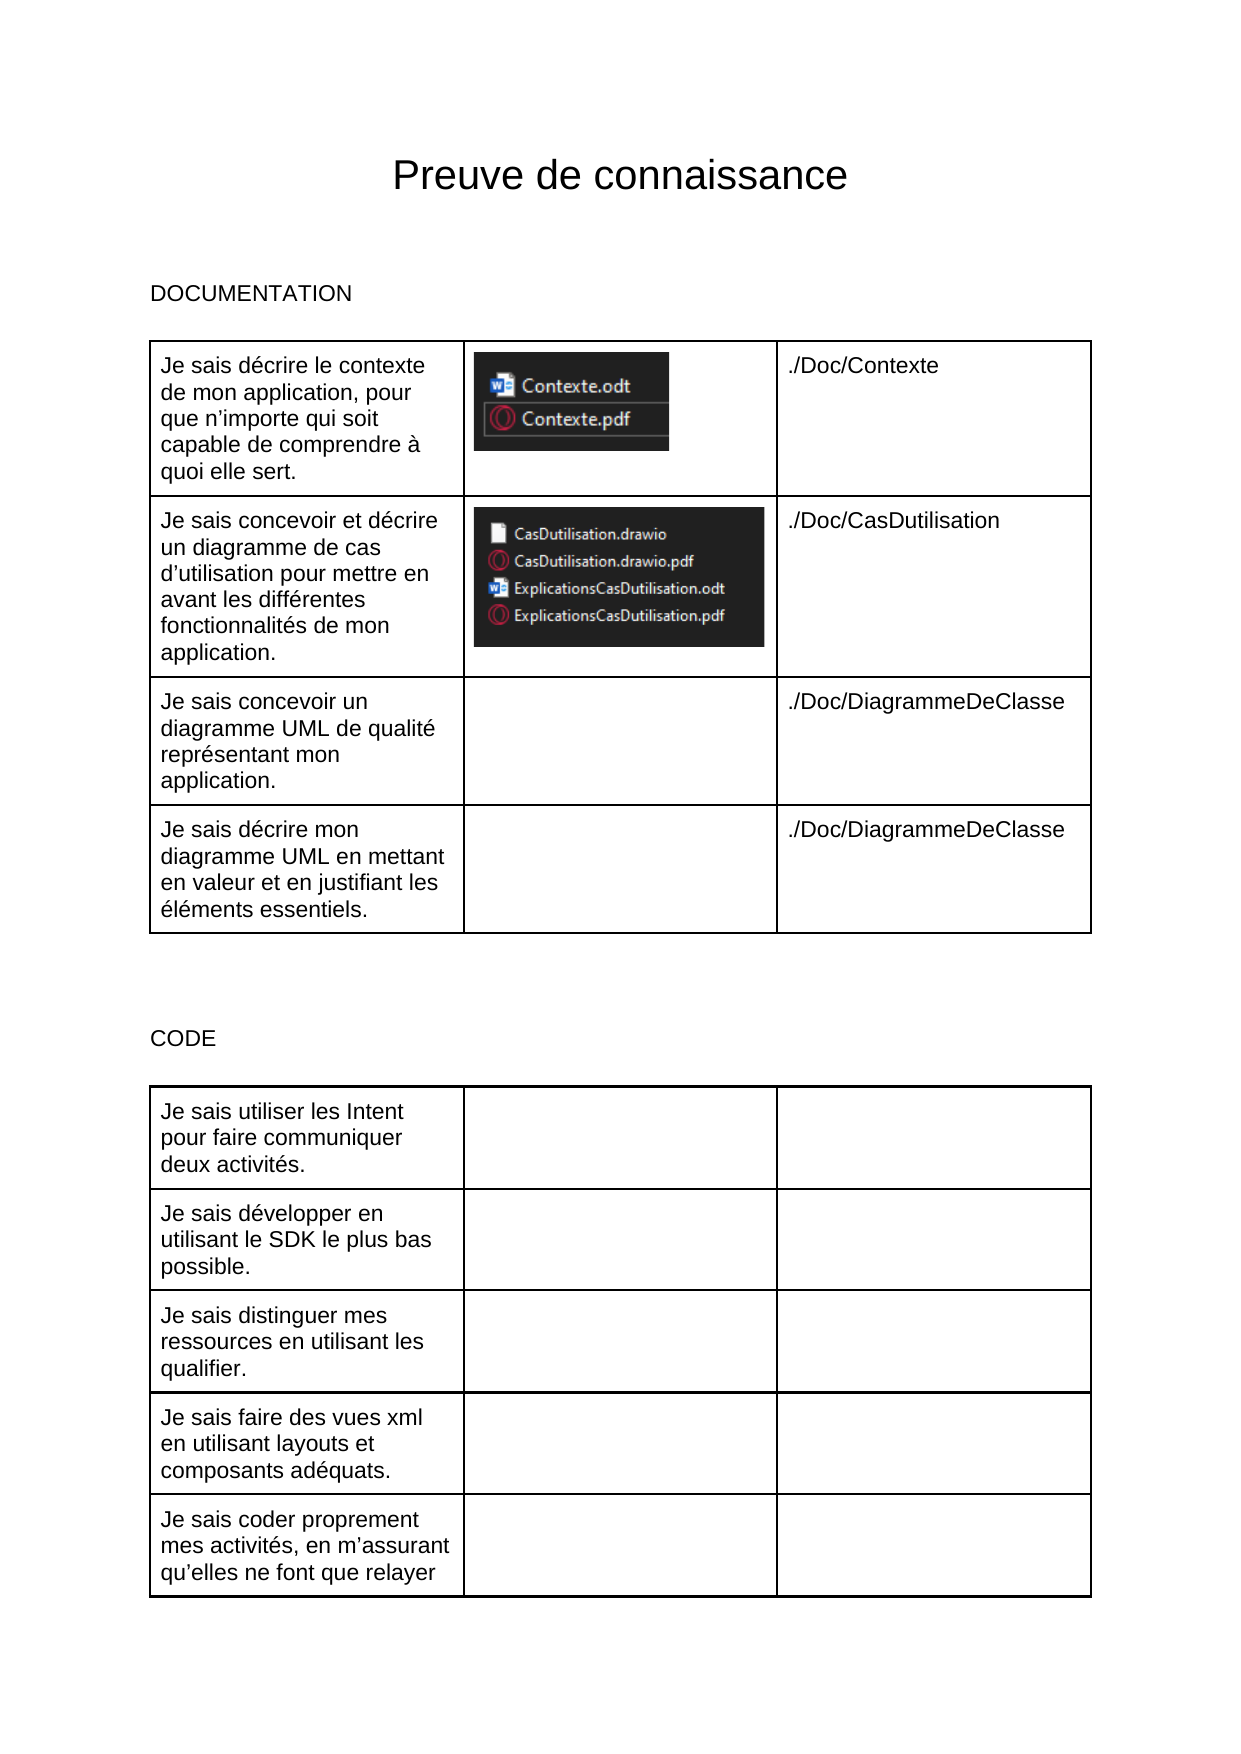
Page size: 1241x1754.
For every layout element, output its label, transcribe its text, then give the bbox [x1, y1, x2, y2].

table_cell Je sais faire des vues xml en utilisant layouts et composants adéquats. [151, 1394, 463, 1493]
text DOCUMENTATION [150, 279, 1090, 306]
table_cell Je sais développer en utilisant le SDK le plus bas possible. [151, 1190, 463, 1289]
table_cell Je sais décrire mon diagramme UML en mettant en valeur et en justifiant les éléments essentiels. [151, 806, 463, 932]
table_cell Je sais coder proprement mes activités, en m’assurant qu’elles ne font que relayer [151, 1495, 463, 1595]
table_cell [465, 806, 776, 932]
table_header [465, 342, 776, 494]
table_cell ./Doc/CasDutilisation [778, 497, 1090, 676]
table_cell [778, 1495, 1090, 1595]
table_cell [465, 1190, 776, 1289]
table_header Je sais utiliser les Intent pour faire communiquer deux activités. [151, 1088, 463, 1187]
table_header ./Doc/Contexte [778, 342, 1090, 494]
picture [473, 352, 670, 451]
table_cell [465, 678, 776, 804]
table_cell [778, 1291, 1090, 1391]
table_cell Je sais concevoir et décrire un diagramme de cas d’utilisation pour mettre en avant les différentes fonctionnalités de mon application. [151, 497, 463, 676]
table_header [778, 1088, 1090, 1187]
text CODE [150, 1025, 1090, 1051]
text Preuve de connaissance [150, 150, 1090, 198]
table_header [465, 1088, 776, 1187]
table_cell [465, 497, 776, 676]
table_cell Je sais distinguer mes ressources en utilisant les qualifier. [151, 1291, 463, 1391]
table_cell [465, 1394, 776, 1493]
table_cell [778, 1394, 1090, 1493]
table_cell [465, 1495, 776, 1595]
table_cell [778, 1190, 1090, 1289]
picture [473, 507, 765, 647]
table_cell Je sais concevoir un diagramme UML de qualité représentant mon application. [151, 678, 463, 804]
table_cell ./Doc/DiagrammeDeClasse [778, 678, 1090, 804]
table_cell ./Doc/DiagrammeDeClasse [778, 806, 1090, 932]
table_header Je sais décrire le contexte de mon application, pour que n’importe qui soit capable de comprendre à quoi elle sert. [151, 342, 463, 494]
table_cell [465, 1291, 776, 1391]
